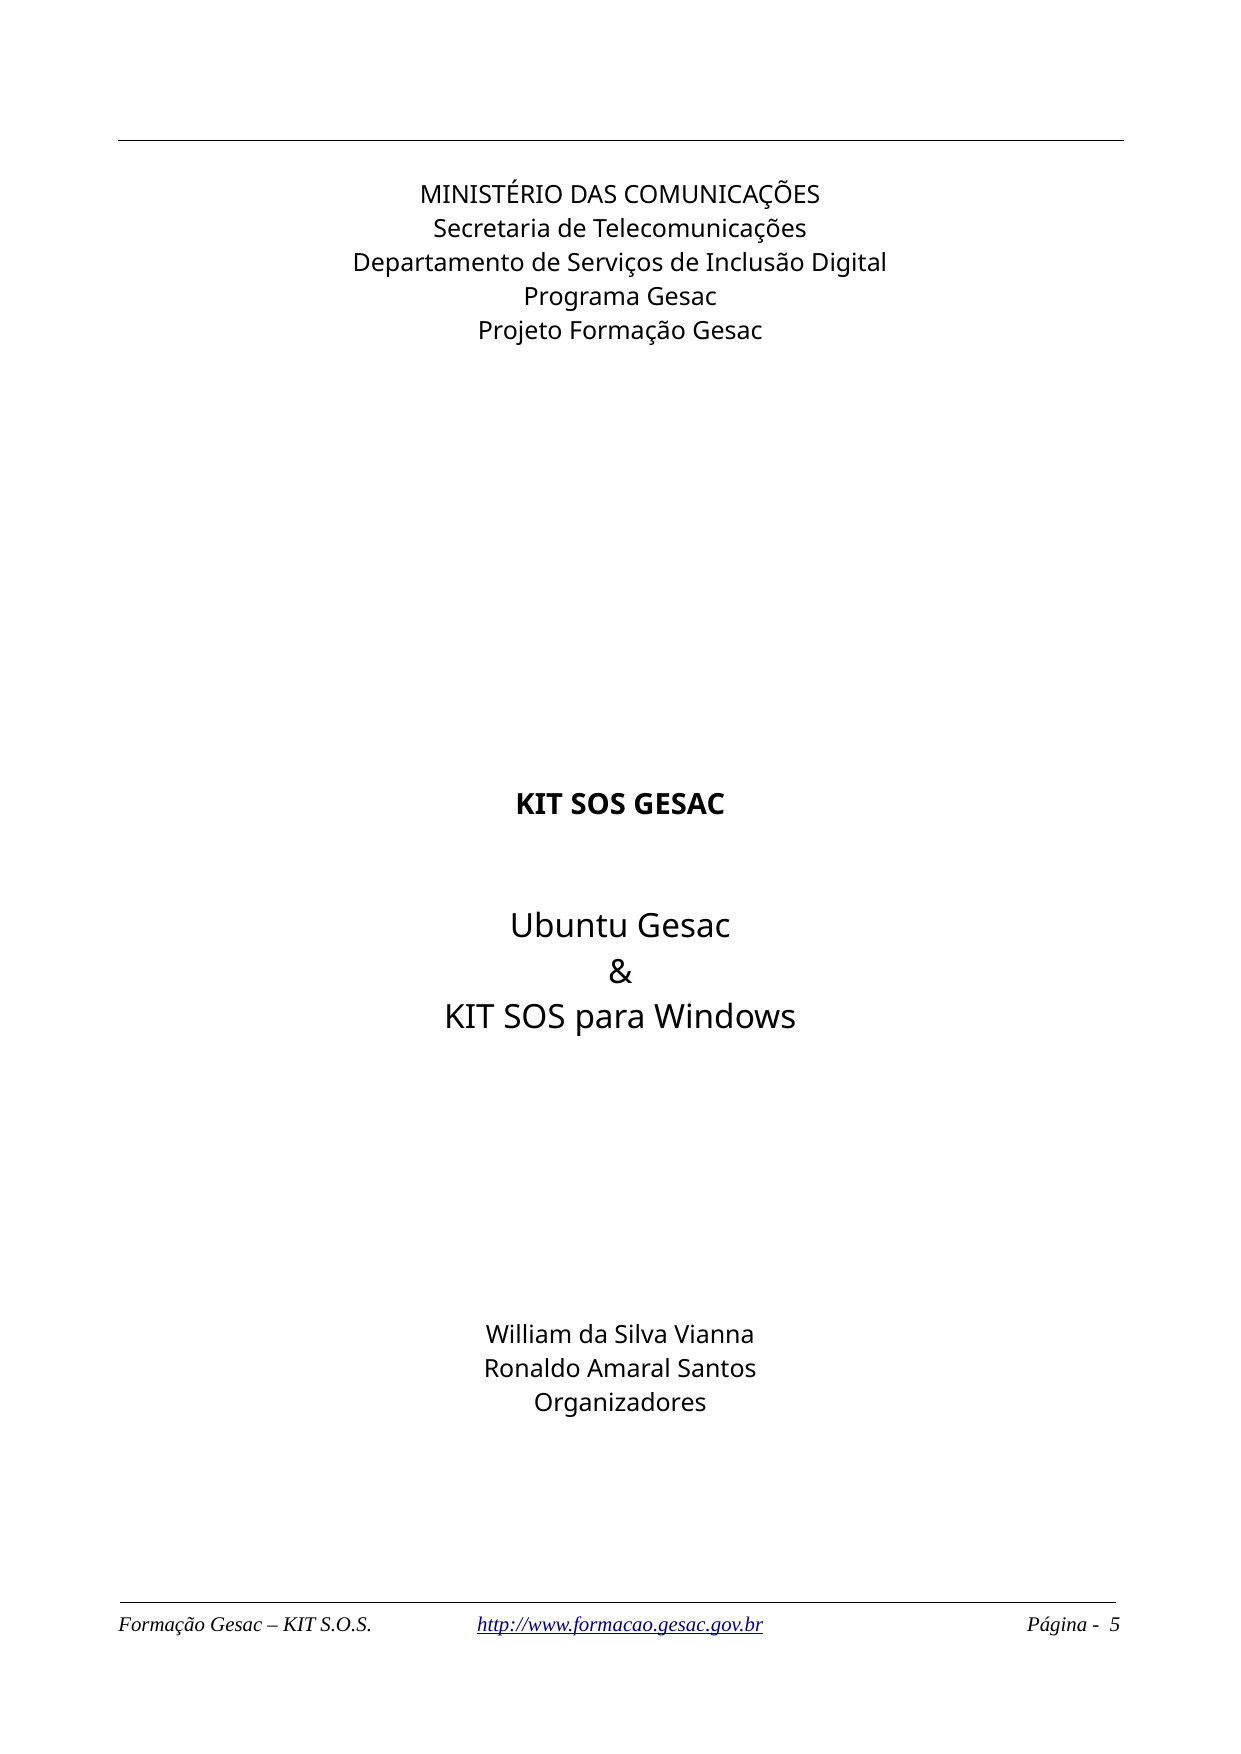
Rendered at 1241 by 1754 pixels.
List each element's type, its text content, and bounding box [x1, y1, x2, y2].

text KIT SOS para Windows [118, 993, 1122, 1038]
text KIT SOS GESAC [118, 783, 1122, 823]
text Projeto Formação Gesac [118, 313, 1122, 347]
text William da Silva Vianna [118, 1316, 1122, 1350]
text Programa Gesac [118, 278, 1122, 313]
text Ronaldo Amaral Santos [118, 1350, 1122, 1384]
text Secretaria de Telecomunicações [118, 210, 1122, 244]
text & [118, 948, 1122, 993]
text Ubuntu Gesac [118, 902, 1122, 948]
text Organizadores [118, 1384, 1122, 1418]
text MINISTÉRIO DAS COMUNICAÇÕES [118, 176, 1122, 210]
text Departamento de Serviços de Inclusão Digital [118, 244, 1122, 278]
